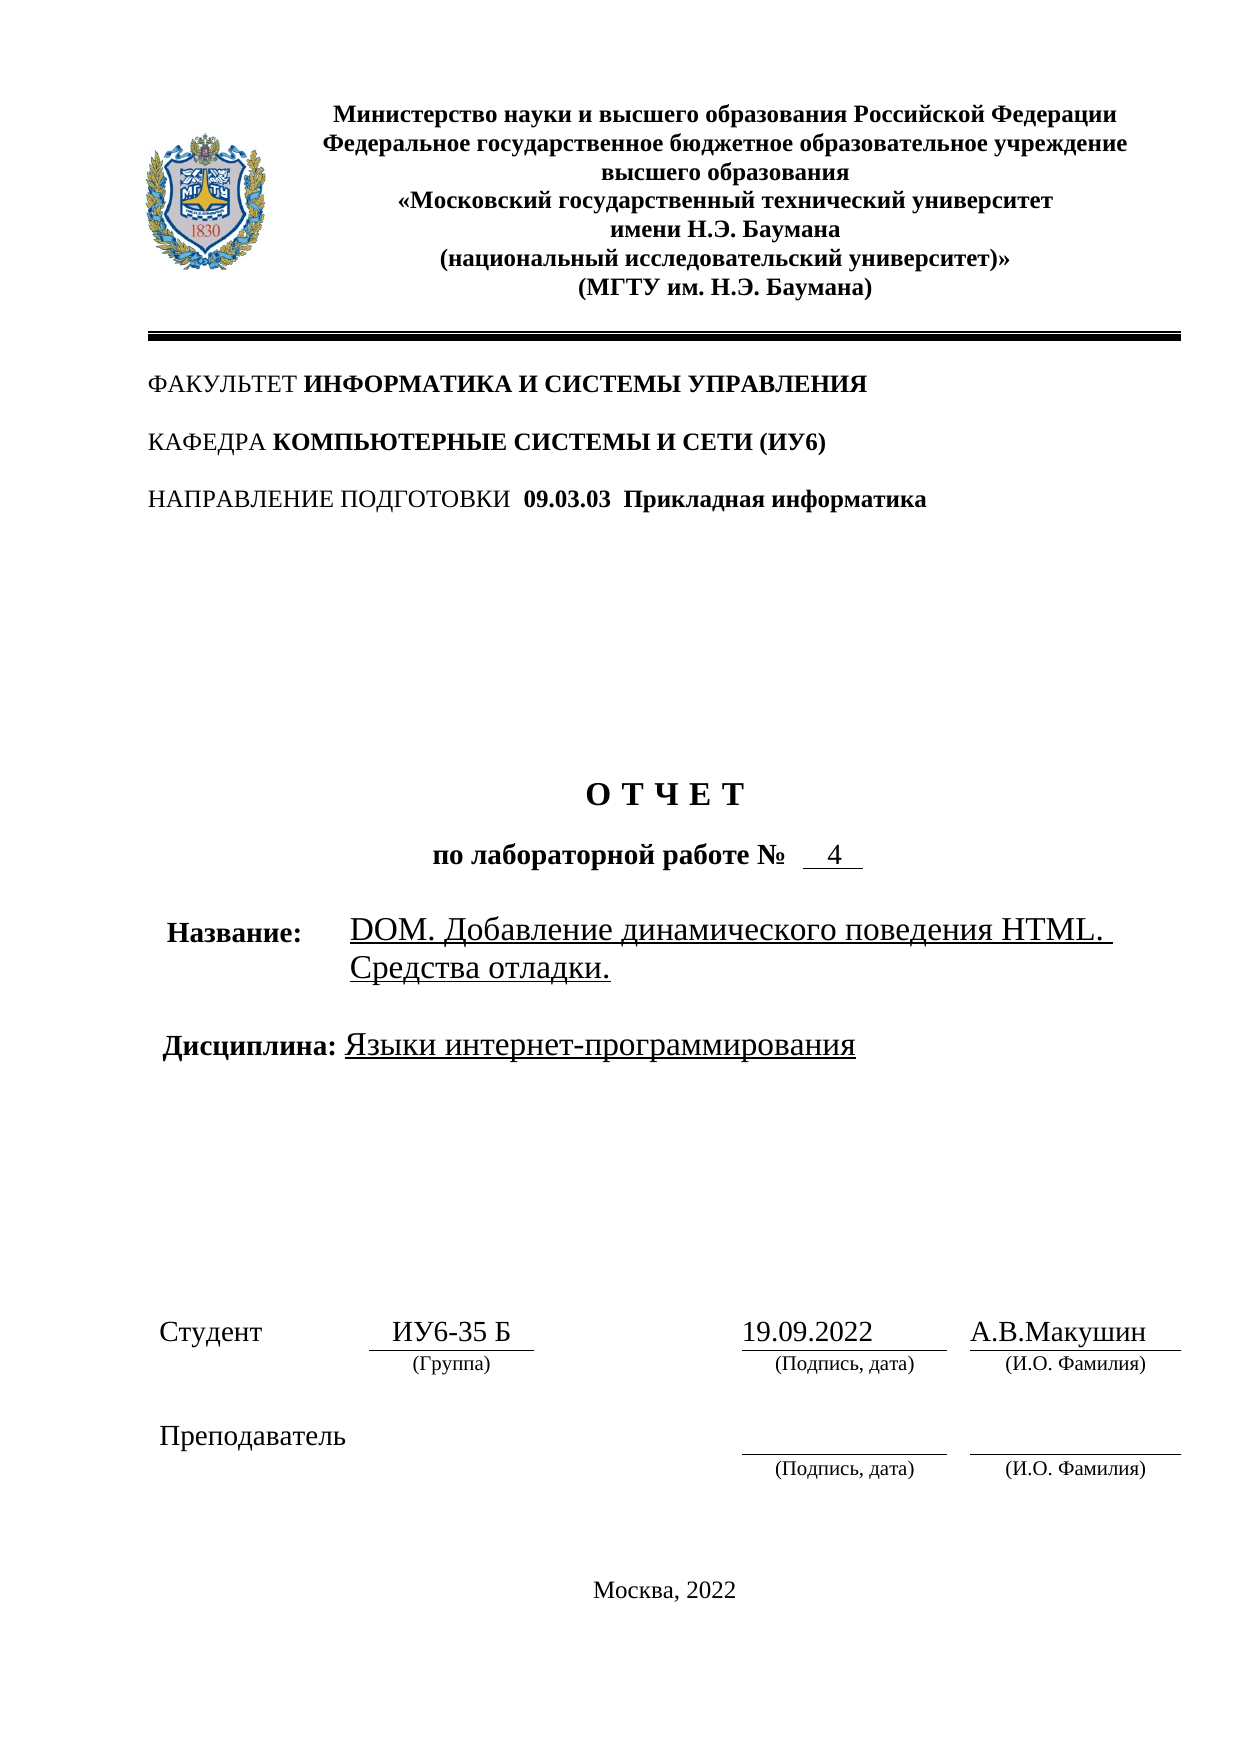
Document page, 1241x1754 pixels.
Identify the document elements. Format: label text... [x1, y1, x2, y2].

table_cell (И.О. Фамилия) [959, 1351, 1193, 1385]
table_header [871, 837, 945, 871]
table_header [136, 99, 284, 300]
table_cell (И.О. Фамилия) [959, 1455, 1193, 1489]
table_cell [148, 1351, 357, 1385]
table_cell Преподаватель [148, 1418, 357, 1455]
table_cell [730, 1418, 958, 1455]
table_cell (Подпись, дата) [730, 1351, 958, 1385]
table_cell [959, 1418, 1193, 1455]
table_cell [357, 1455, 546, 1489]
text КАФЕДРА Компьютерные системы и сети (ИУ6) [148, 427, 1181, 456]
table_cell [546, 1418, 730, 1455]
text Дисциплина: Языки интернет-программирования [162, 1024, 1181, 1062]
table_cell [546, 1351, 730, 1385]
table_header [945, 837, 1019, 871]
table_cell [357, 1418, 546, 1455]
text Название: [167, 915, 316, 948]
table_cell (Подпись, дата) [730, 1455, 958, 1489]
table_header А.В.Макушин [959, 1314, 1193, 1351]
table_cell (Группа) [357, 1351, 546, 1385]
table_cell [148, 1455, 357, 1489]
table_cell [148, 1385, 357, 1418]
table_cell [730, 1385, 958, 1418]
table_header 19.09.2022 [730, 1314, 958, 1351]
table_cell [546, 1455, 730, 1489]
table_cell [357, 1385, 546, 1418]
table_header [546, 1314, 730, 1351]
table_header Студент [148, 1314, 357, 1351]
table_header ИУ6-35 Б [357, 1314, 546, 1351]
text ФАКУЛЬТЕТ Информатика и системы управления [148, 369, 1181, 398]
text НАПРАВЛЕНИЕ ПОДГОТОВКИ 09.03.03 Прикладная информатика [148, 484, 1181, 513]
text Москва, 2022 [148, 1575, 1181, 1604]
table_cell [546, 1385, 730, 1418]
table_header 4 [798, 837, 871, 871]
subtitle DOM. Добавление динамического поведения HTML. Средства отладки. [148, 909, 1181, 986]
table_cell [959, 1385, 1193, 1418]
subtitle Отчет [148, 774, 1181, 812]
picture [145, 133, 266, 270]
table_header Министерство науки и высшего образования Российской Федерации Федеральное государственное бюджетное образовательное учреждение высшего образования «Московский государственный технический университет имени Н.Э. Баумана (национальный исследовательский университет)» (МГТУ им. Н.Э. Баумана) [284, 99, 1166, 300]
